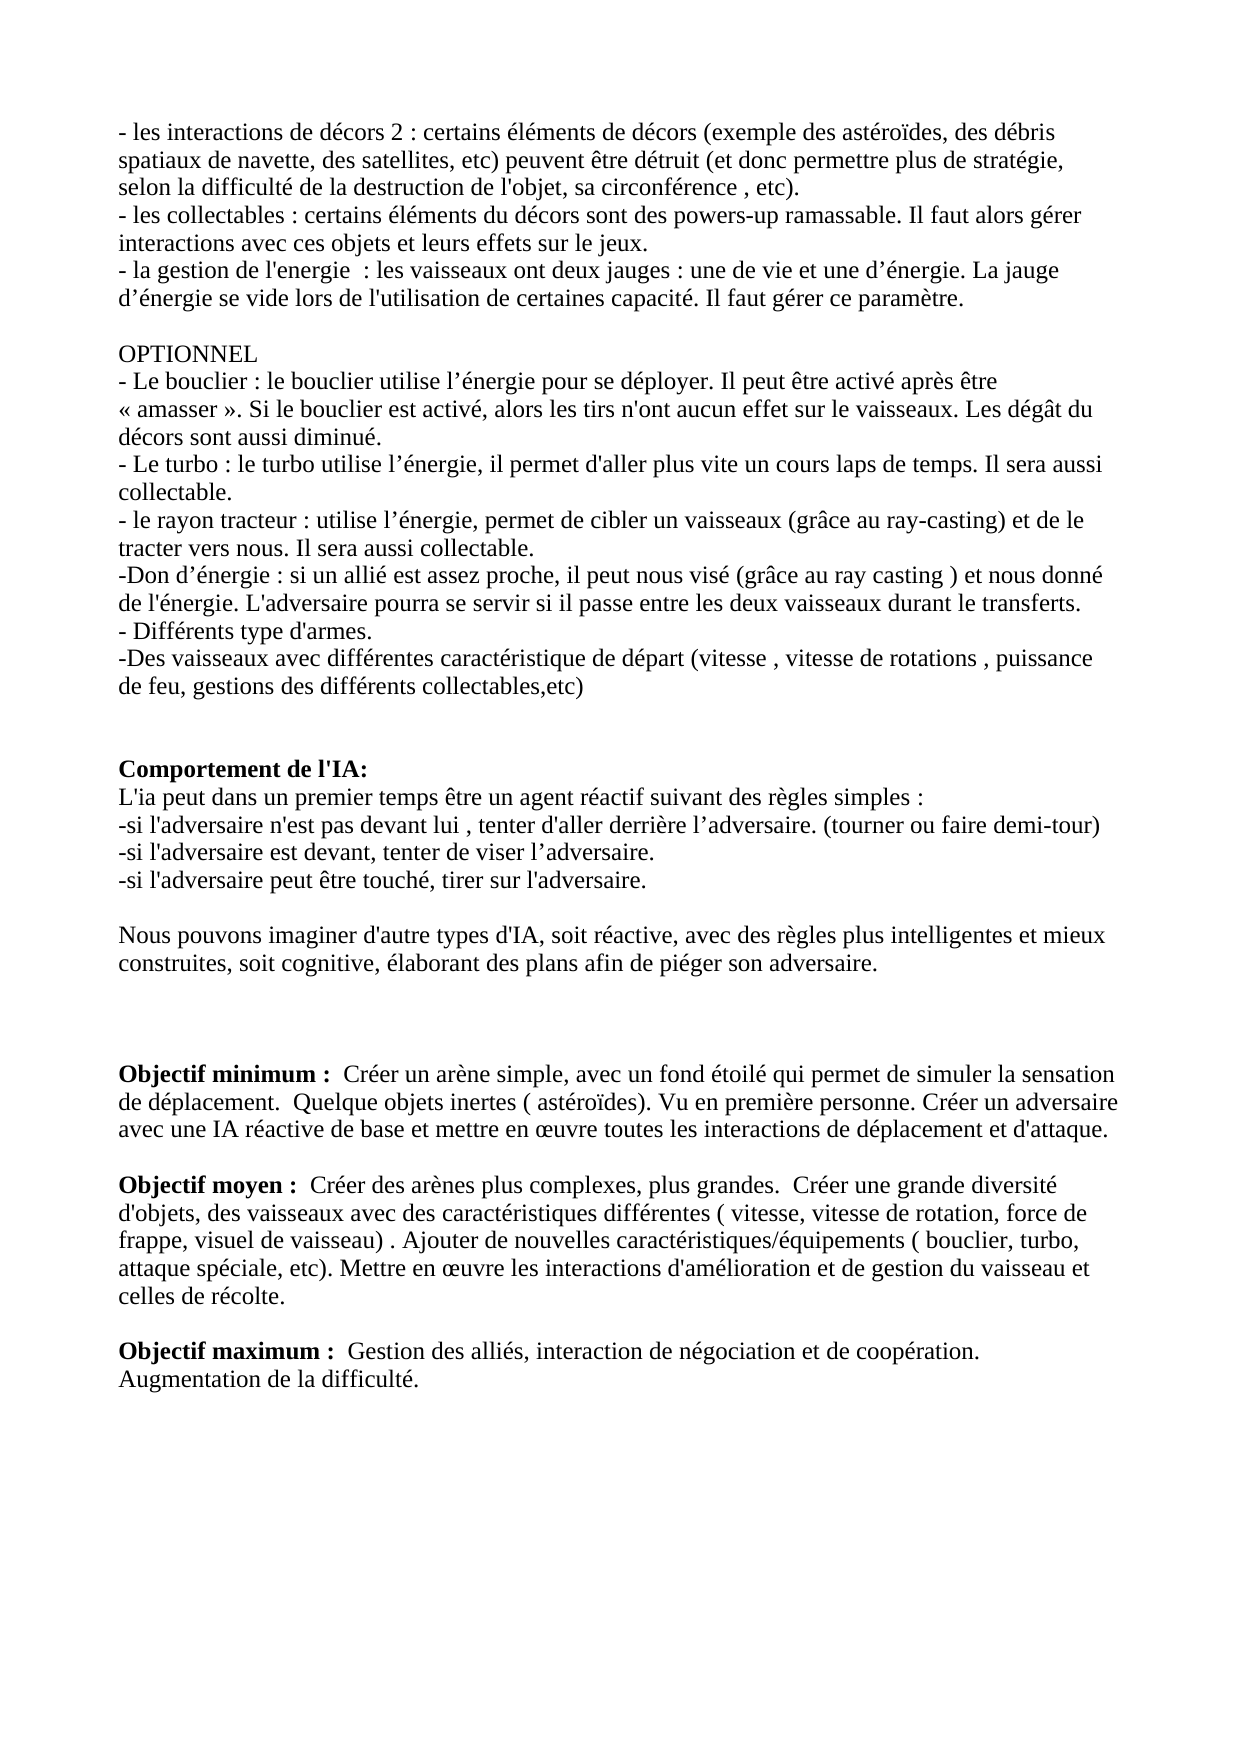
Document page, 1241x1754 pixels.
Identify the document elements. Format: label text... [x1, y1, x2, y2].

text - les interactions de décors 2 : certains éléments de décors (exemple des astéroïdes, des débris spatiaux de navette, des satellites, etc) peuvent être détruit (et donc permettre plus de stratégie, selon la difficulté de la destruction de l'objet, sa circonférence , etc). [118, 118, 1122, 201]
text - Le bouclier : le bouclier utilise l’énergie pour se déployer. Il peut être activé après être « amasser ». Si le bouclier est activé, alors les tirs n'ont aucun effet sur le vaisseaux. Les dégât du décors sont aussi diminué. [118, 367, 1122, 451]
text Nous pouvons imaginer d'autre types d'IA, soit réactive, avec des règles plus intelligentes et mieux construites, soit cognitive, élaborant des plans afin de piéger son adversaire. [118, 922, 1122, 977]
text -si l'adversaire est devant, tenter de viser l’adversaire. [118, 838, 1122, 866]
text -si l'adversaire n'est pas devant lui , tenter d'aller derrière l’adversaire. (tourner ou faire demi-tour) [118, 811, 1122, 838]
text Objectif minimum : Créer un arène simple, avec un fond étoilé qui permet de simuler la sensation de déplacement. Quelque objets inertes ( astéroïdes). Vu en première personne. Créer un adversaire avec une IA réactive de base et mettre en œuvre toutes les interactions de déplacement et d'attaque. [118, 1060, 1122, 1143]
text Comportement de l'IA: [118, 755, 1122, 783]
text - la gestion de l'energie : les vaisseaux ont deux jauges : une de vie et une d’énergie. La jauge d’énergie se vide lors de l'utilisation de certaines capacité. Il faut gérer ce paramètre. [118, 257, 1122, 312]
text -Don d’énergie : si un allié est assez proche, il peut nous visé (grâce au ray casting ) et nous donné de l'énergie. L'adversaire pourra se servir si il passe entre les deux vaisseaux durant le transferts. [118, 561, 1122, 617]
text -si l'adversaire peut être touché, tirer sur l'adversaire. [118, 866, 1122, 894]
text - Le turbo : le turbo utilise l’énergie, il permet d'aller plus vite un cours laps de temps. Il sera aussi collectable. [118, 451, 1122, 506]
text Objectif moyen : Créer des arènes plus complexes, plus grandes. Créer une grande diversité d'objets, des vaisseaux avec des caractéristiques différentes ( vitesse, vitesse de rotation, force de frappe, visuel de vaisseau) . Ajouter de nouvelles caractéristiques/équipements ( bouclier, turbo, attaque spéciale, etc). Mettre en œuvre les interactions d'amélioration et de gestion du vaisseau et celles de récolte. [118, 1171, 1122, 1309]
text OPTIONNEL [118, 340, 1122, 367]
text - Différents type d'armes. [118, 617, 1122, 644]
text - les collectables : certains éléments du décors sont des powers-up ramassable. Il faut alors gérer interactions avec ces objets et leurs effets sur le jeux. [118, 201, 1122, 257]
text -Des vaisseaux avec différentes caractéristique de départ (vitesse , vitesse de rotations , puissance de feu, gestions des différents collectables,etc) [118, 644, 1122, 700]
text Objectif maximum : Gestion des alliés, interaction de négociation et de coopération. Augmentation de la difficulté. [118, 1337, 1122, 1393]
text - le rayon tracteur : utilise l’énergie, permet de cibler un vaisseaux (grâce au ray-casting) et de le tracter vers nous. Il sera aussi collectable. [118, 506, 1122, 561]
text L'ia peut dans un premier temps être un agent réactif suivant des règles simples : [118, 783, 1122, 811]
